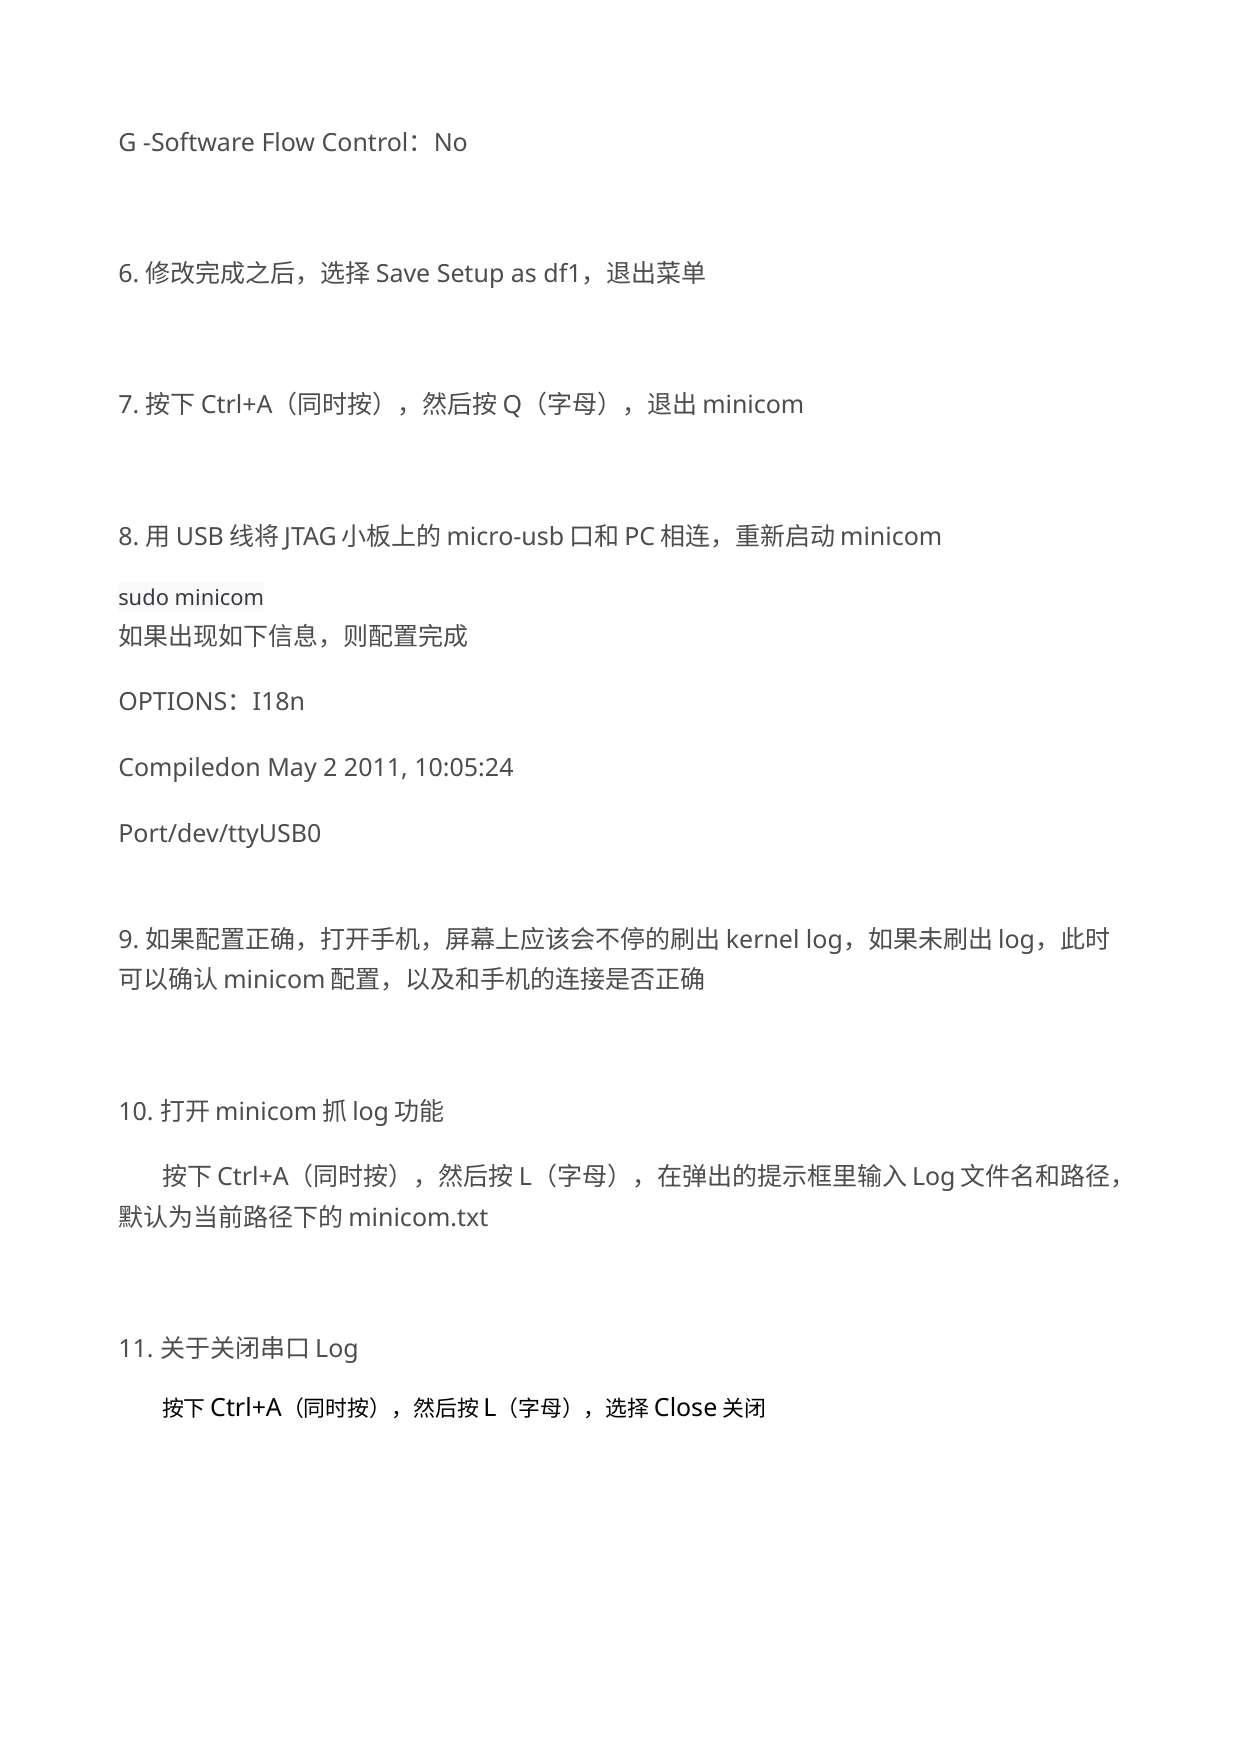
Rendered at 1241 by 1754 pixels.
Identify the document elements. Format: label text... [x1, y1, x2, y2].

text sudo minicom [118, 577, 1122, 612]
text OPTIONS：I18n [118, 677, 1122, 718]
text 按下Ctrl+A（同时按），然后按L（字母），选择Close关闭 [118, 1390, 1122, 1424]
text 8. 用USB线将JTAG小板上的micro-usb口和PC相连，重新启动minicom [118, 512, 1122, 552]
text 7. 按下Ctrl+A（同时按），然后按Q（字母），退出minicom [118, 381, 1122, 421]
text G -Software Flow Control：No [118, 118, 1122, 159]
text 9. 如果配置正确，打开手机，屏幕上应该会不停的刷出kernel log，如果未刷出log，此时可以确认minicom配置，以及和手机的连接是否正确 [118, 915, 1122, 996]
text 11. 关于关闭串口Log [118, 1324, 1122, 1365]
text 6. 修改完成之后，选择Save Setup as df1，退出菜单 [118, 249, 1122, 290]
text 如果出现如下信息，则配置完成 [118, 612, 1122, 652]
text Compiledon May 2 2011, 10:05:24 [118, 743, 1122, 784]
text Port/dev/ttyUSB0 [118, 809, 1122, 849]
text 按下Ctrl+A（同时按），然后按L（字母），在弹出的提示框里输入Log文件名和路径，默认为当前路径下的minicom.txt [118, 1152, 1122, 1234]
text 10. 打开minicom抓log功能 [118, 1087, 1122, 1127]
